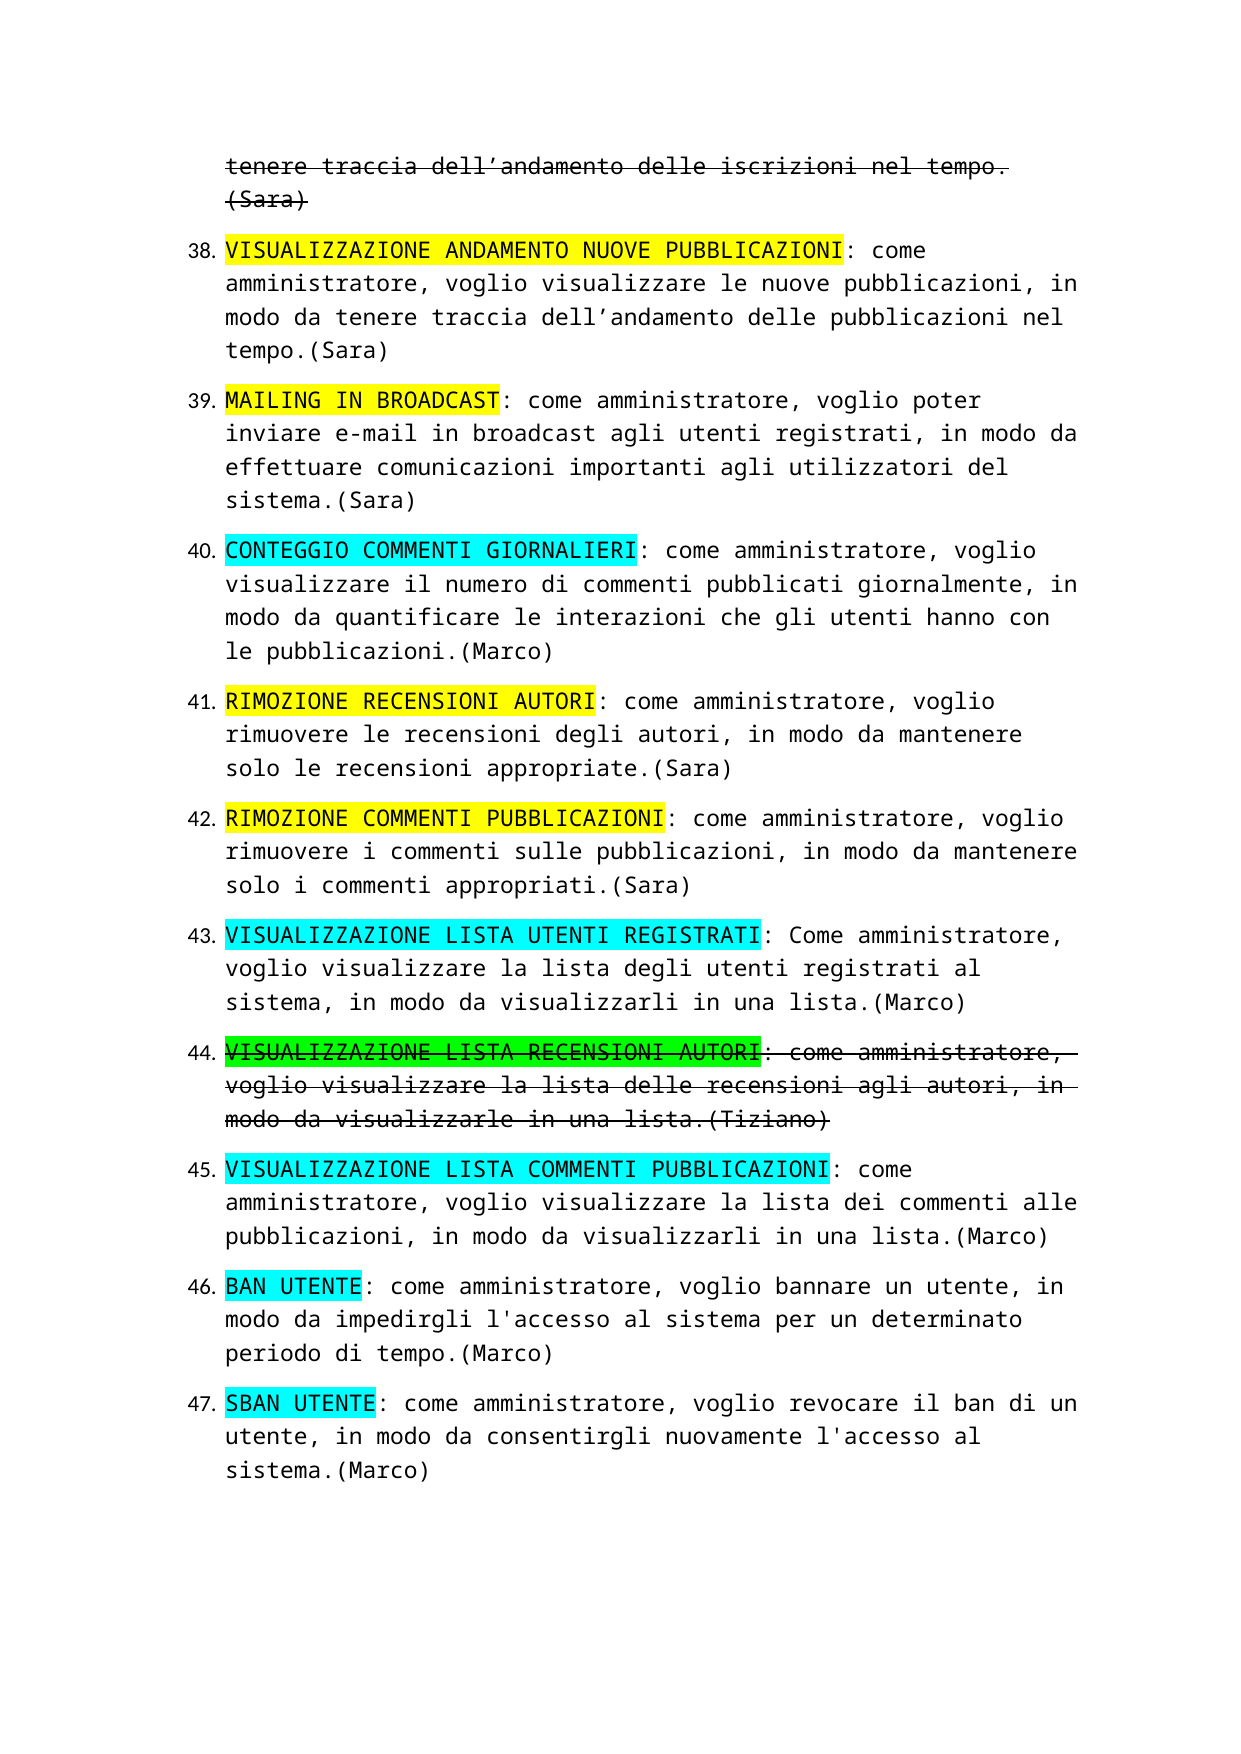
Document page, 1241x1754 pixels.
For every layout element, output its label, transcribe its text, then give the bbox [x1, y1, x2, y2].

list MAILING IN BROADCAST: come amministratore, voglio poter inviare e-mail in broadcast agli utenti registrati, in modo da effettuare comunicazioni importanti agli utilizzatori del sistema.(Sara) [187, 384, 1090, 516]
list tenere traccia dell’andamento delle iscrizioni nel tempo.(Sara) [187, 150, 1090, 215]
list VISUALIZZAZIONE LISTA RECENSIONI AUTORI: come amministratore, voglio visualizzare la lista delle recensioni agli autori, in modo da visualizzarle in una lista.(Tiziano) [187, 1036, 1090, 1134]
list RIMOZIONE COMMENTI PUBBLICAZIONI: come amministratore, voglio rimuovere i commenti sulle pubblicazioni, in modo da mantenere solo i commenti appropriati.(Sara) [187, 802, 1090, 900]
list BAN UTENTE: come amministratore, voglio bannare un utente, in modo da impedirgli l'accesso al sistema per un determinato periodo di tempo.(Marco) [187, 1270, 1090, 1368]
list SBAN UTENTE: come amministratore, voglio revocare il ban di un utente, in modo da consentirgli nuovamente l'accesso al sistema.(Marco) [187, 1387, 1090, 1485]
list CONTEGGIO COMMENTI GIORNALIERI: come amministratore, voglio visualizzare il numero di commenti pubblicati giornalmente, in modo da quantificare le interazioni che gli utenti hanno con le pubblicazioni.(Marco) [187, 534, 1090, 666]
list RIMOZIONE RECENSIONI AUTORI: come amministratore, voglio rimuovere le recensioni degli autori, in modo da mantenere solo le recensioni appropriate.(Sara) [187, 685, 1090, 783]
list VISUALIZZAZIONE LISTA COMMENTI PUBBLICAZIONI: come amministratore, voglio visualizzare la lista dei commenti alle pubblicazioni, in modo da visualizzarli in una lista.(Marco) [187, 1153, 1090, 1251]
list VISUALIZZAZIONE ANDAMENTO NUOVE PUBBLICAZIONI: come amministratore, voglio visualizzare le nuove pubblicazioni, in modo da tenere traccia dell’andamento delle pubblicazioni nel tempo.(Sara) [187, 233, 1090, 365]
list VISUALIZZAZIONE LISTA UTENTI REGISTRATI: Come amministratore, voglio visualizzare la lista degli utenti registrati al sistema, in modo da visualizzarli in una lista.(Marco) [187, 919, 1090, 1017]
